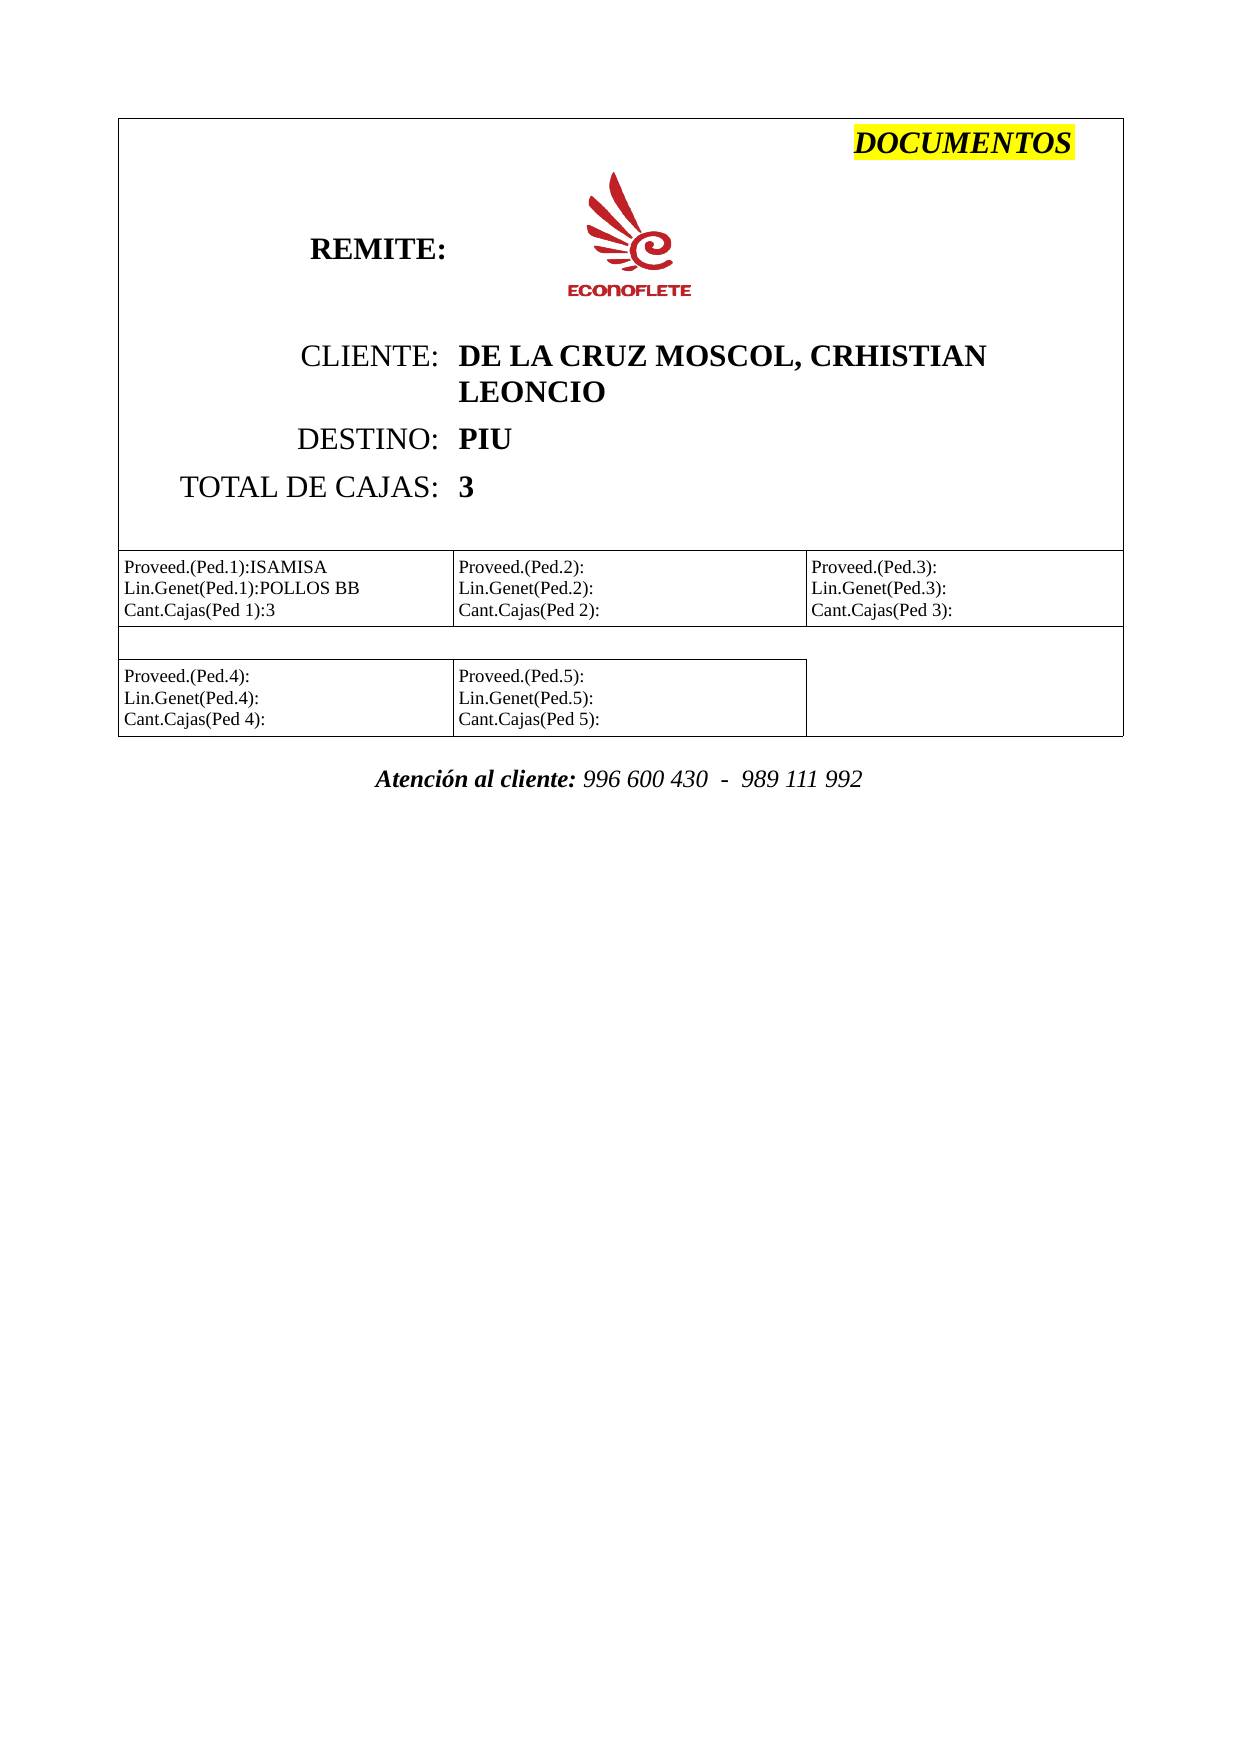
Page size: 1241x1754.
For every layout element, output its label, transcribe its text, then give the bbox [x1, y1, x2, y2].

table_cell [806, 166, 1123, 332]
table_cell [453, 627, 806, 659]
table_cell [806, 510, 1123, 550]
table_cell DE LA CRUZ MOSCOL, CRHISTIAN LEONCIO [453, 332, 1123, 415]
table_cell [807, 659, 1123, 736]
table_cell [806, 627, 1123, 659]
table_cell Proveed.(Ped.5): Lin.Genet(Ped.5): Cant.Cajas(Ped 5): [454, 660, 806, 736]
table_cell PIU [453, 415, 806, 462]
table_cell TOTAL DE CAJAS: [119, 462, 453, 510]
table_header [453, 119, 806, 166]
table_cell [119, 627, 453, 659]
table_cell Proveed.(Ped.4): Lin.Genet(Ped.4): Cant.Cajas(Ped 4): [119, 660, 453, 736]
table_cell Proveed.(Ped.1):ISAMISA Lin.Genet(Ped.1):POLLOS BB Cant.Cajas(Ped 1):3 [119, 551, 453, 626]
table_cell Proveed.(Ped.3): Lin.Genet(Ped.3): Cant.Cajas(Ped 3): [807, 551, 1123, 626]
table_cell [119, 510, 453, 550]
table_cell [806, 415, 1123, 462]
picture [552, 171, 707, 297]
text Atención al cliente: 996 600 430 - 989 111 992 [118, 764, 1122, 793]
table_header [119, 119, 453, 166]
table_cell REMITE: [119, 166, 453, 332]
table_cell [453, 166, 806, 332]
table_cell [453, 510, 806, 550]
table_cell CLIENTE: [119, 332, 453, 415]
table_header DOCUMENTOS [806, 119, 1123, 166]
table_cell Proveed.(Ped.2): Lin.Genet(Ped.2): Cant.Cajas(Ped 2): [454, 551, 806, 626]
table_cell 3 [453, 462, 1123, 510]
table_cell DESTINO: [119, 415, 453, 462]
